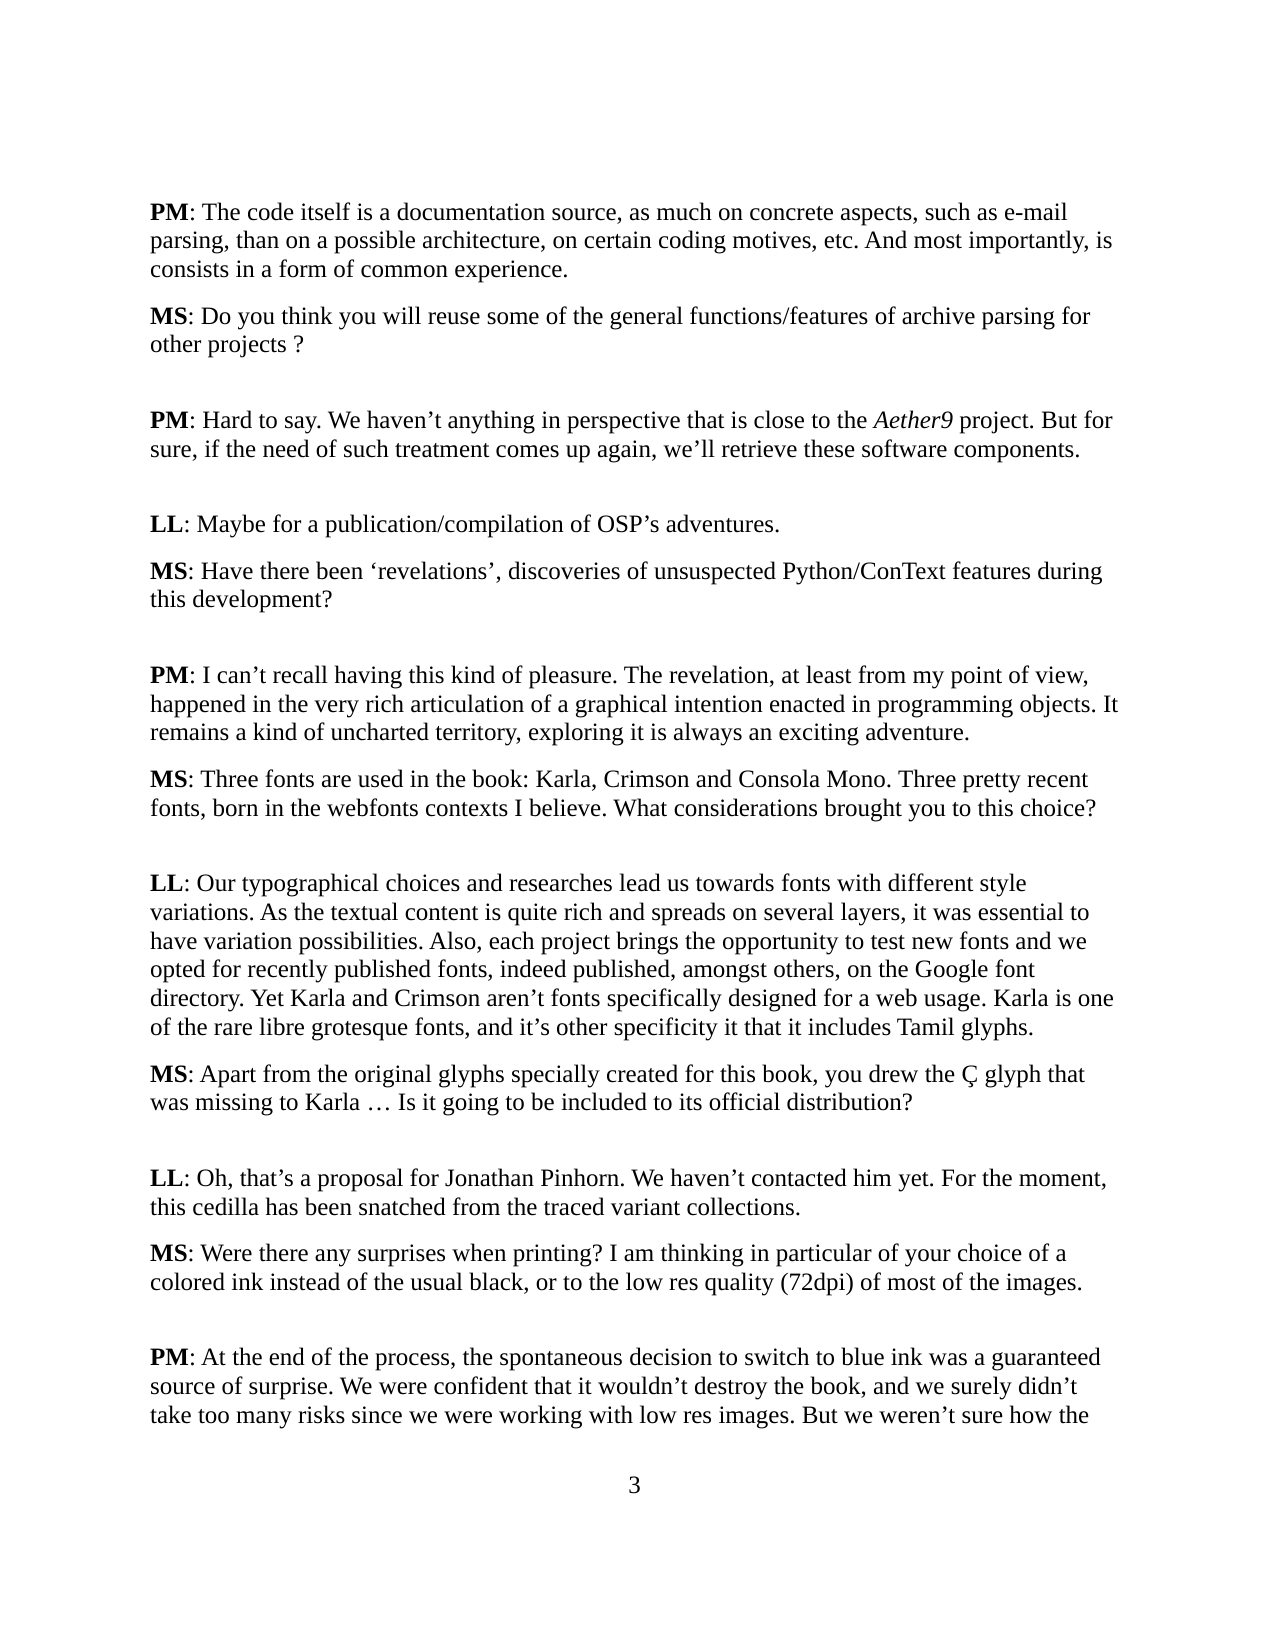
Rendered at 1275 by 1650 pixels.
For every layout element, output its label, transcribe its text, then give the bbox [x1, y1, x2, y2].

text [150, 150, 1125, 179]
text LL: Our typographical choices and researches lead us towards fonts with different style variations. As the textual content is quite rich and spreads on several layers, it was essential to have variation possibilities. Also, each project brings the opportunity to test new fonts and we opted for recently published fonts, indeed published, amongst others, on the Google font directory. Yet Karla and Crimson aren’t fonts specifically designed for a web usage. Karla is one of the rare libre grotesque fonts, and it’s other specificity it that it includes Tamil glyphs. [150, 868, 1125, 1041]
text PM: I can’t recall having this kind of pleasure. The revelation, at least from my point of view, happened in the very rich articulation of a graphical intention enacted in programming objects. It remains a kind of uncharted territory, exploring it is always an exciting adventure. [150, 660, 1125, 746]
text MS: Were there any surprises when printing? I am thinking in particular of your choice of a colored ink instead of the usual black, or to the low res quality (72dpi) of most of the images. [150, 1238, 1125, 1324]
text MS: Do you think you will reuse some of the general functions/features of archive parsing for other projects ? [150, 301, 1125, 387]
text PM: At the end of the process, the spontaneous decision to switch to blue ink was a guaranteed source of surprise. We were confident that it wouldn’t destroy the book, and we surely didn’t take too many risks since we were working with low res images. But we weren’t sure how the [150, 1342, 1125, 1429]
text MS: Have there been ‘revelations’, discoveries of unsuspected Python/ConText features during this development? [150, 556, 1125, 642]
text PM: The code itself is a documentation source, as much on concrete aspects, such as e-mail parsing, than on a possible architecture, on certain coding motives, etc. And most importantly, is consists in a form of common experience. [150, 197, 1125, 283]
text LL: Oh, that’s a proposal for Jonathan Pinhorn. We haven’t contacted him yet. For the moment, this cedilla has been snatched from the traced variant collections. [150, 1163, 1125, 1220]
text PM: Hard to say. We haven’t anything in perspective that is close to the Aether9 project. But for sure, if the need of such treatment comes up again, we’ll retrieve these software components. [150, 405, 1125, 491]
text MS: Three fonts are used in the book: Karla, Crimson and Consola Mono. Three pretty recent fonts, born in the webfonts contexts I believe. What considerations brought you to this choice? [150, 764, 1125, 850]
text LL: Maybe for a publication/compilation of OSP’s adventures. [150, 509, 1125, 538]
text MS: Apart from the original glyphs specially created for this book, you drew the Ç glyph that was missing to Karla … Is it going to be included to its official distribution? [150, 1059, 1125, 1145]
